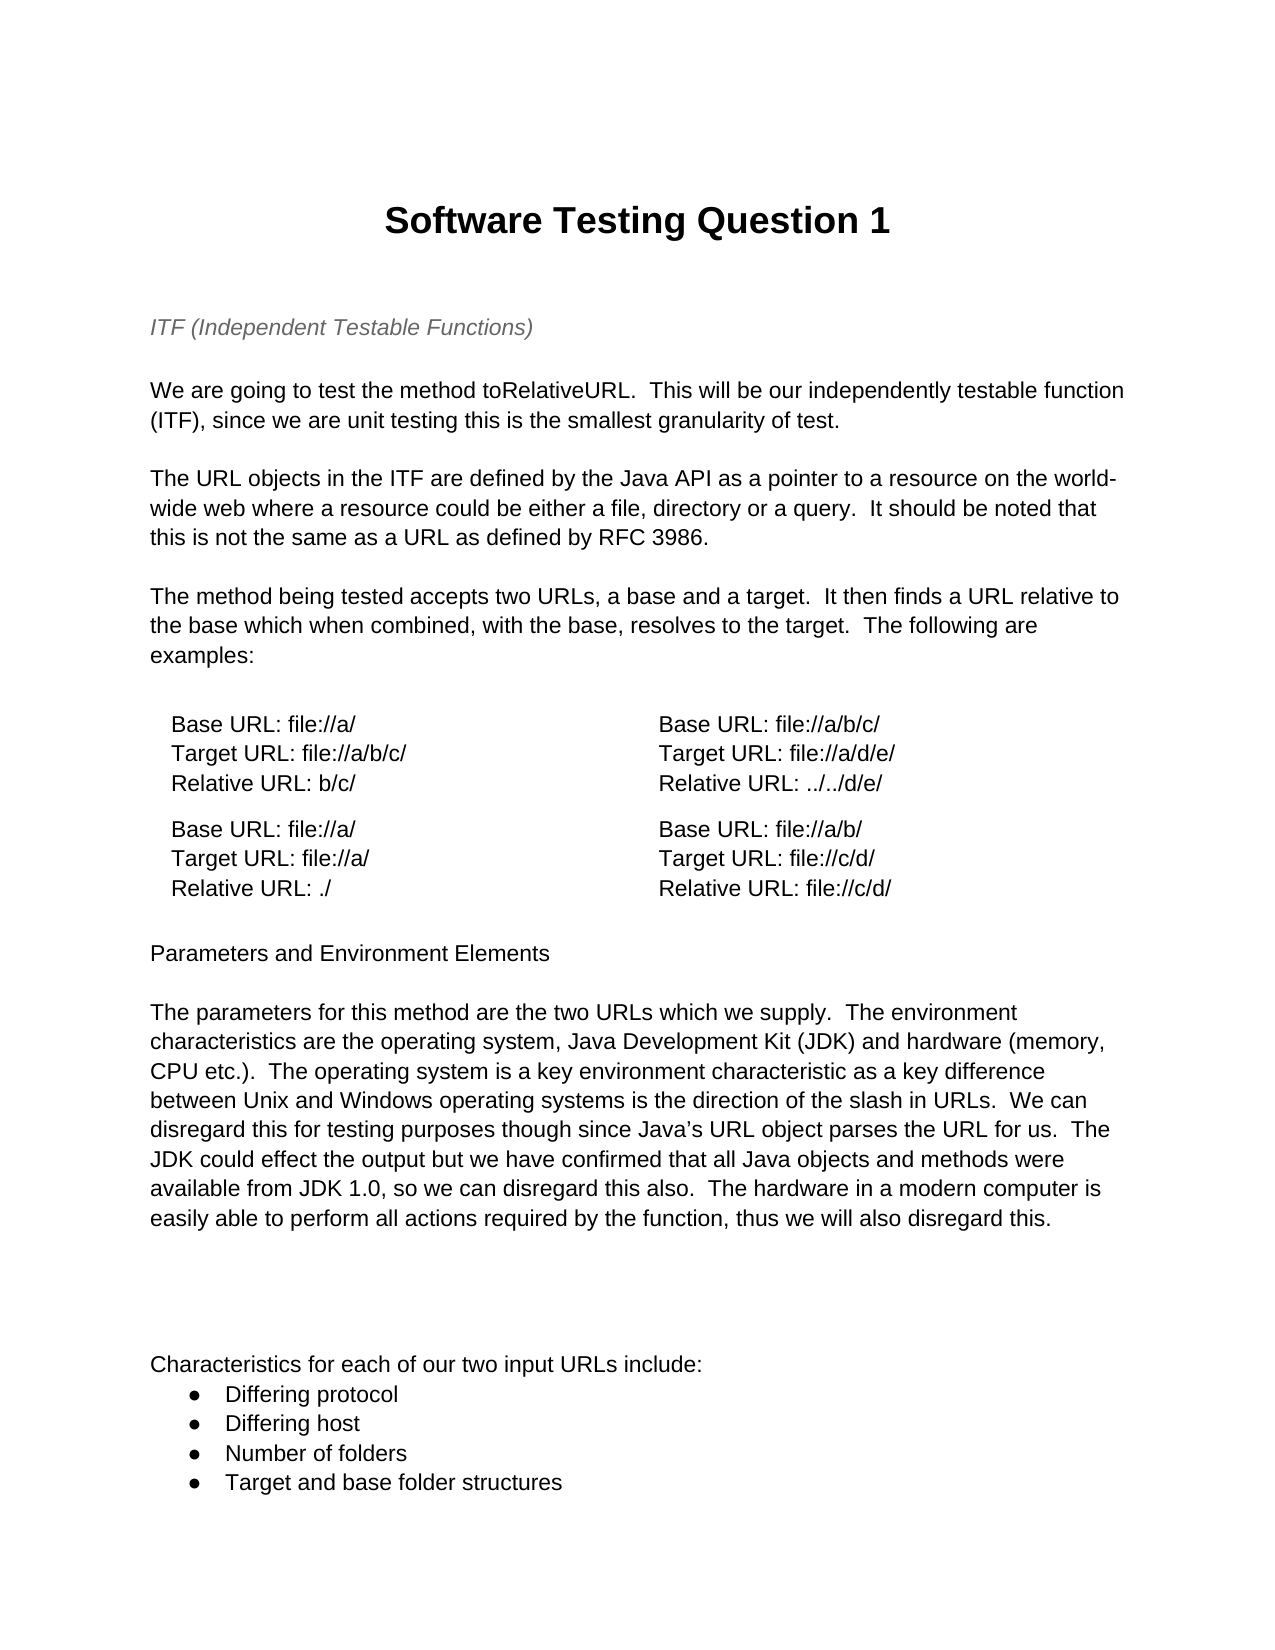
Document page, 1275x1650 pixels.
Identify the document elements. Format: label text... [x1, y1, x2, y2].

text Parameters and Environment Elements [150, 941, 1125, 966]
table_cell Base URL: file://a/ Target URL: file://a/ Relative URL: ./ [160, 806, 648, 911]
subtitle ITF (Independent Testable Functions) [150, 315, 1125, 341]
text The method being tested accepts two URLs, a base and a target. It then finds a URL relative to the base which when combined, with the base, resolves to the target. The following are examples: [150, 583, 1125, 668]
list Differing host [187, 1411, 1125, 1436]
subtitle Software Testing Question 1 [150, 200, 1125, 242]
list Number of folders [187, 1440, 1125, 1466]
list Differing protocol [187, 1381, 1125, 1407]
text We are going to test the method toRelativeURL. This will be our independently testable function (ITF), since we are unit testing this is the smallest granularity of test. [150, 378, 1125, 433]
table_header Base URL: file://a/ Target URL: file://a/b/c/ Relative URL: b/c/ [160, 701, 648, 806]
text The URL objects in the ITF are defined by the Java API as a pointer to a resource on the world-wide web where a resource could be either a file, directory or a query. It should be noted that this is not the same as a URL as defined by RFC 3986. [150, 466, 1125, 550]
table_cell Base URL: file://a/b/ Target URL: file://c/d/ Relative URL: file://c/d/ [648, 806, 1135, 911]
list Target and base folder structures [187, 1469, 1125, 1495]
text Characteristics for each of our two input URLs include: [150, 1352, 1125, 1378]
text The parameters for this method are the two URLs which we supply. The environment characteristics are the operating system, Java Development Kit (JDK) and hardware (memory, CPU etc.). The operating system is a key environment characteristic as a key difference between Unix and Windows operating systems is the direction of the slash in URLs. We can disregard this for testing purposes though since Java’s URL object parses the URL for us. The JDK could effect the output but we have confirmed that all Java objects and methods were available from JDK 1.0, so we can disregard this also. The hardware in a modern computer is easily able to perform all actions required by the function, thus we will also disregard this. [150, 999, 1125, 1231]
table_header Base URL: file://a/b/c/ Target URL: file://a/d/e/ Relative URL: ../../d/e/ [648, 701, 1135, 806]
